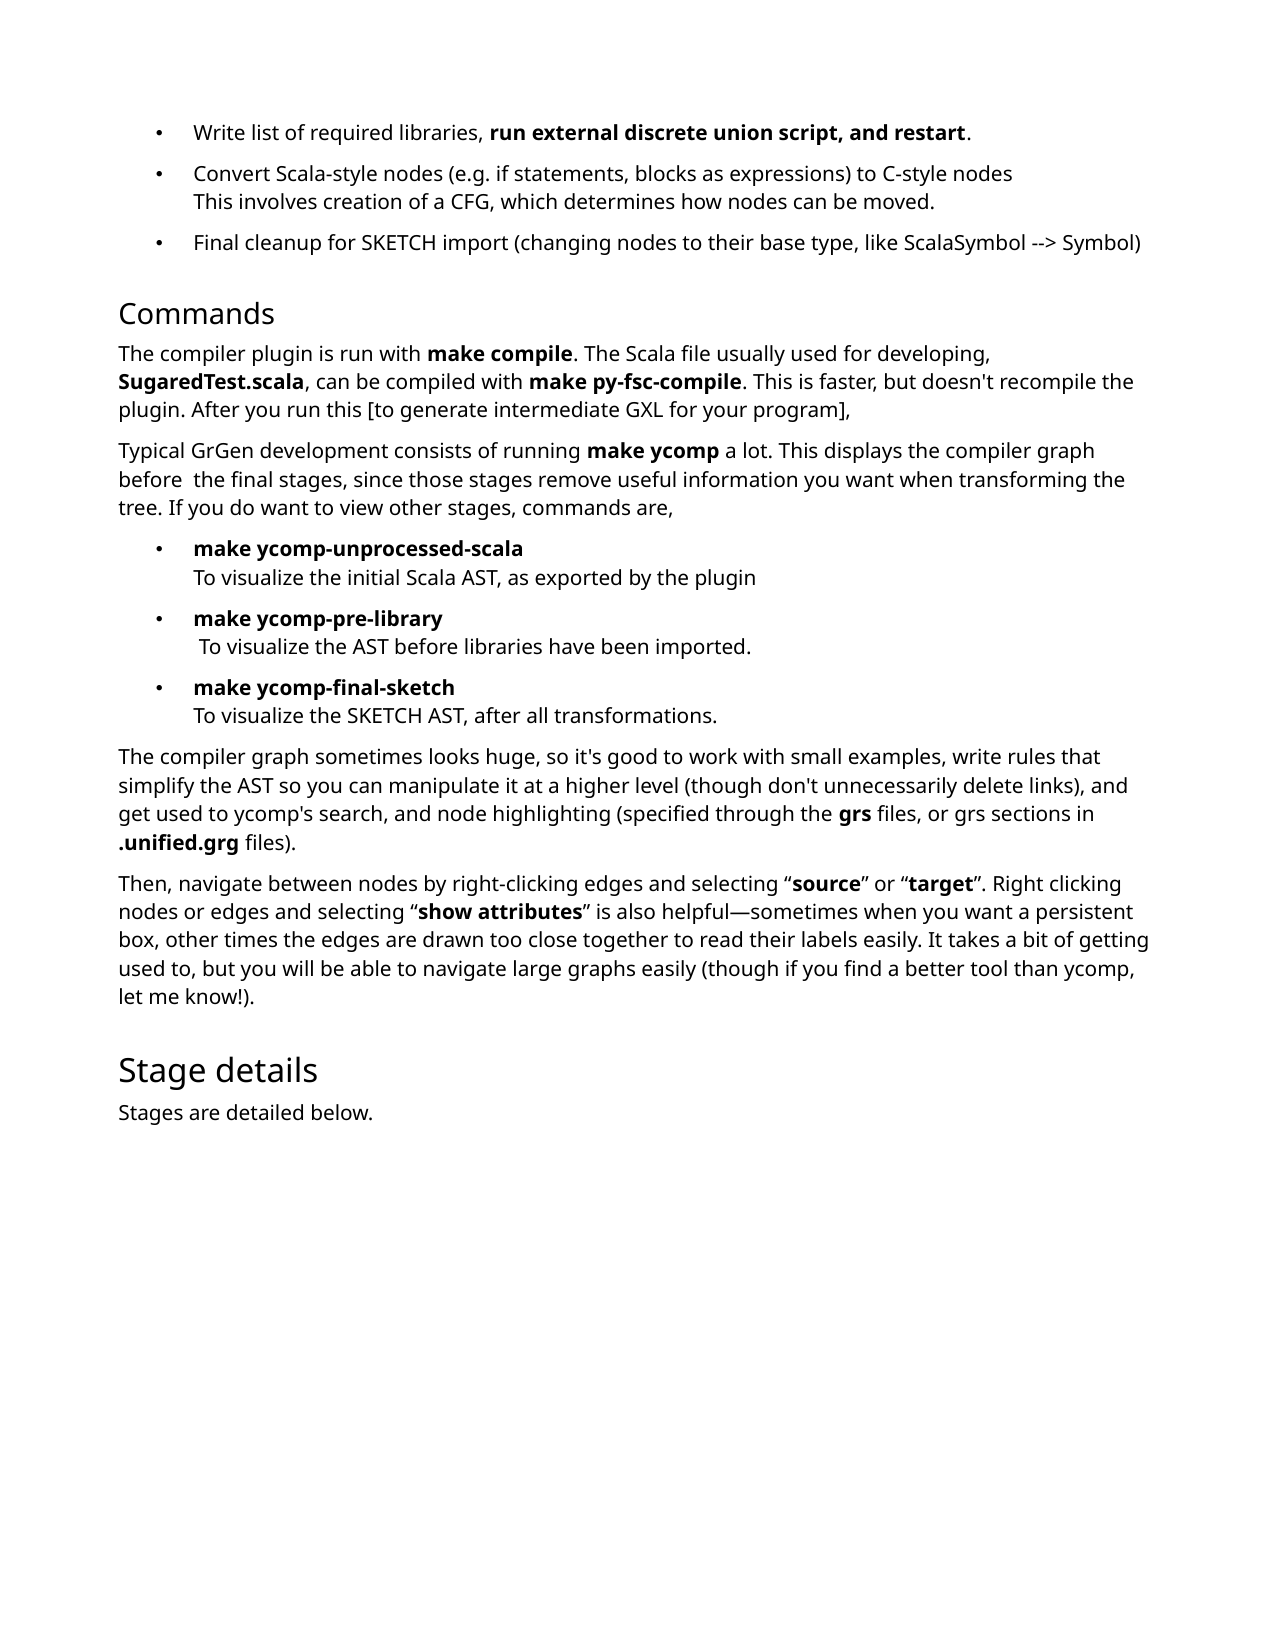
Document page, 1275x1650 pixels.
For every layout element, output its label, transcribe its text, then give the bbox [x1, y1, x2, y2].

text Typical GrGen development consists of running make ycomp a lot. This displays the compiler graph before the final stages, since those stages remove useful information you want when transforming the tree. If you do want to view other stages, commands are, [118, 436, 1157, 522]
text The compiler plugin is run with make compile. The Scala file usually used for developing, SugaredTest.scala, can be compiled with make py-fsc-compile. This is faster, but doesn't recompile the plugin. After you run this [to generate intermediate GXL for your program], [118, 339, 1157, 424]
list make ycomp-final-sketch To visualize the SKETCH AST, after all transformations. [156, 673, 1157, 730]
list make ycomp-pre-library To visualize the AST before libraries have been imported. [156, 604, 1157, 661]
subtitle Stage details [118, 1047, 1157, 1092]
subtitle Commands [118, 293, 1157, 333]
text The compiler graph sometimes looks huge, so it's good to work with small examples, write rules that simplify the AST so you can manipulate it at a higher level (though don't unnecessarily delete links), and get used to ycomp's search, and node highlighting (specified through the grs files, or grs sections in .unified.grg files). [118, 742, 1157, 856]
text Then, navigate between nodes by right-clicking edges and selecting “source” or “target”. Right clicking nodes or edges and selecting “show attributes” is also helpful—sometimes when you want a persistent box, other times the edges are drawn too close together to read their labels easily. It takes a bit of getting used to, but you will be able to navigate large graphs easily (though if you find a better tool than ycomp, let me know!). [118, 869, 1157, 1011]
list Convert Scala-style nodes (e.g. if statements, blocks as expressions) to C-style nodes This involves creation of a CFG, which determines how nodes can be moved. [156, 159, 1157, 216]
list make ycomp-unprocessed-scala To visualize the initial Scala AST, as exported by the plugin [156, 534, 1157, 591]
list Write list of required libraries, run external discrete union script, and restart. [156, 118, 1157, 147]
list Final cleanup for SKETCH import (changing nodes to their base type, like ScalaSymbol --> Symbol) [156, 228, 1157, 257]
text Stages are detailed below. [118, 1098, 1157, 1127]
